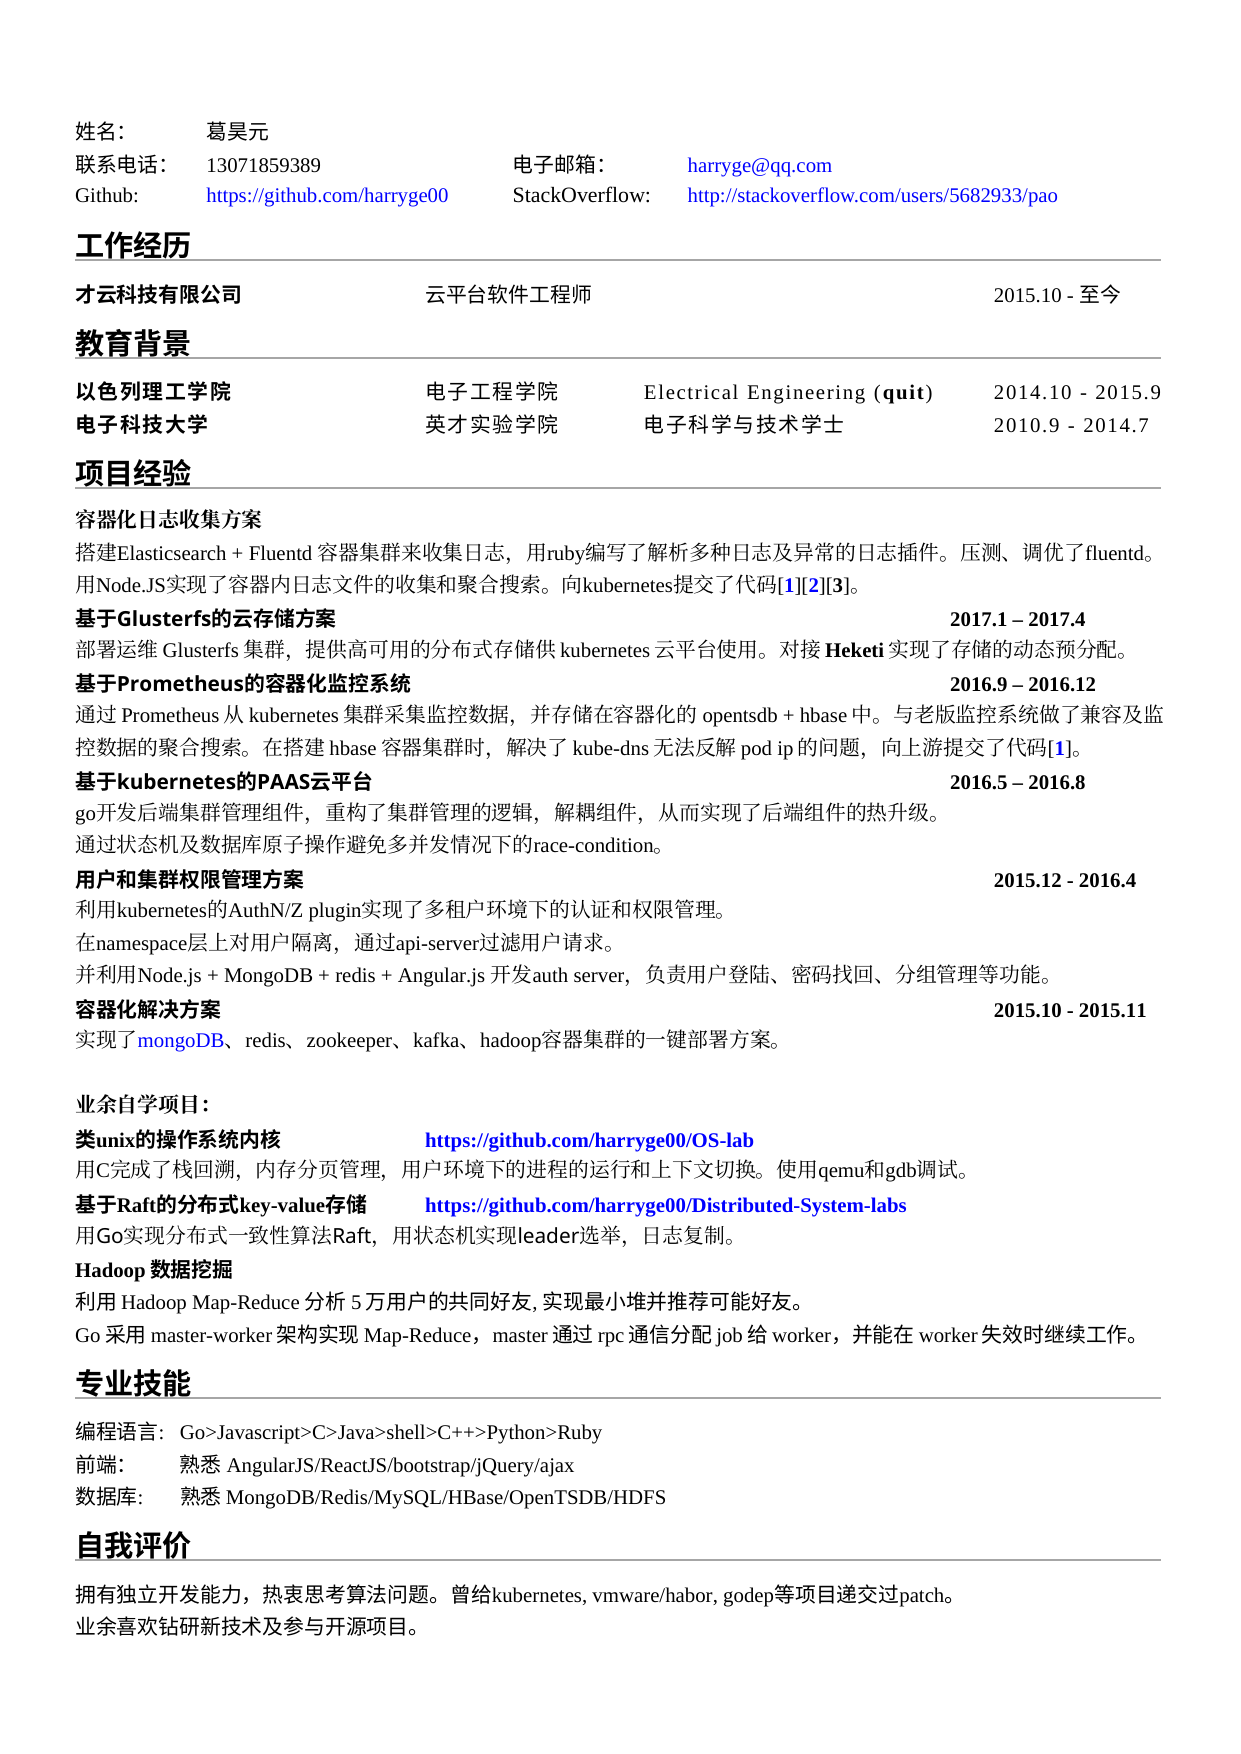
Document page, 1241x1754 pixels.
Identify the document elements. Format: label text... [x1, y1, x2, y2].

text 拥有独立开发能力，热衷思考算法问题。曾给kubernetes, vmware/habor, godep等项目递交过patch。 [75, 1577, 1165, 1609]
text 电子科技大学 英才实验学院 电子科学与技术学士 2010.9 - 2014.7 [75, 407, 1165, 439]
text Hadoop数据挖掘 [75, 1252, 1165, 1284]
text 自我评价 [75, 1512, 1165, 1577]
text 并利用Node.js + MongoDB + redis + Angular.js 开发auth server，负责用户登陆、密码找回、分组管理等功能。 [75, 959, 1165, 992]
text 部署运维Glusterfs集群，提供高可用的分布式存储供kubernetes云平台使用。对接Heketi实现了存储的动态预分配。 [75, 634, 1165, 667]
text 用Go实现分布式一致性算法Raft，用状态机实现leader选举，日志复制。 [75, 1219, 1165, 1252]
text 姓名： 葛昊元 [75, 114, 1165, 147]
text 基于Prometheus的容器化监控系统 2016.9 – 2016.12 [75, 667, 1165, 699]
text 业余自学项目： [75, 1089, 1165, 1122]
text 编程语言: Go>Javascript>C>Java>shell>C++>Python>Ruby [75, 1414, 1165, 1447]
text Github: https://github.com/harryge00 StackOverflow: http://stackoverflow.com/users/5682933/pao [75, 179, 1165, 212]
text 容器化解决方案 2015.10 - 2015.11 [75, 992, 1165, 1024]
text 基于kubernetes的PAAS云平台 2016.5 – 2016.8 [75, 764, 1165, 797]
text 教育背景 [75, 309, 1165, 374]
text 通过状态机及数据库原子操作避免多并发情况下的race-condition。 [75, 829, 1165, 862]
text 数据库: 熟悉MongoDB/Redis/MySQL/HBase/OpenTSDB/HDFS [75, 1479, 1165, 1512]
text 用Node.JS实现了容器内日志文件的收集和聚合搜索。向kubernetes提交了代码[1][2][3]。 [75, 569, 1165, 602]
text 联系电话： 13071859389 电子邮箱： harryge@qq.com [75, 147, 1165, 179]
text 项目经验 [75, 439, 1165, 504]
text 基于Glusterfs的云存储方案 2017.1 – 2017.4 [75, 602, 1165, 634]
text 用户和集群权限管理方案 2015.12 - 2016.4 [75, 862, 1165, 894]
text 实现了mongoDB、redis、zookeeper、kafka、hadoop容器集群的一键部署方案。 [75, 1024, 1165, 1057]
text 基于Raft的分布式key-value存储 https://github.com/harryge00/Distributed-System-labs [75, 1187, 1165, 1219]
text 容器化日志收集方案 [75, 504, 1165, 537]
text 专业技能 [75, 1349, 1165, 1414]
text 搭建Elasticsearch + Fluentd 容器集群来收集日志，用ruby编写了解析多种日志及异常的日志插件。压测、调优了fluentd。 [75, 537, 1165, 569]
text 利用kubernetes的AuthN/Z plugin实现了多租户环境下的认证和权限管理。 [75, 894, 1165, 927]
text 工作经历 [75, 212, 1165, 277]
text 利用Hadoop Map-Reduce分析 5万用户的共同好友, 实现最小堆并推荐可能好友。 [75, 1284, 1165, 1317]
text 以色列理工学院 电子工程学院 Electrical Engineering (quit) 2014.10 - 2015.9 [75, 374, 1165, 407]
text 前端： 熟悉 AngularJS/ReactJS/bootstrap/jQuery/ajax [75, 1447, 1165, 1479]
text 用C完成了栈回溯，内存分页管理，用户环境下的进程的运行和上下文切换。使用qemu和gdb调试。 [75, 1154, 1165, 1187]
text Go采用master-worker架构实现Map-Reduce，master通过rpc通信分配job给worker，并能在worker失效时继续工作。 [75, 1317, 1165, 1349]
text 才云科技有限公司 云平台软件工程师 2015.10 - 至今 [75, 277, 1165, 309]
text 业余喜欢钻研新技术及参与开源项目。 [75, 1609, 1165, 1642]
text go开发后端集群管理组件，重构了集群管理的逻辑，解耦组件，从而实现了后端组件的热升级。 [75, 797, 1165, 829]
text 在namespace层上对用户隔离，通过api-server过滤用户请求。 [75, 927, 1165, 959]
text 类unix的操作系统内核 https://github.com/harryge00/OS-lab [75, 1122, 1165, 1154]
text 通过Prometheus从kubernetes集群采集监控数据，并存储在容器化的opentsdb + hbase中。与老版监控系统做了兼容及监控数据的聚合搜索。在搭建hbase容器集群时，解决了kube-dns无法反解pod ip的问题，向上游提交了代码[1]。 [75, 699, 1165, 764]
